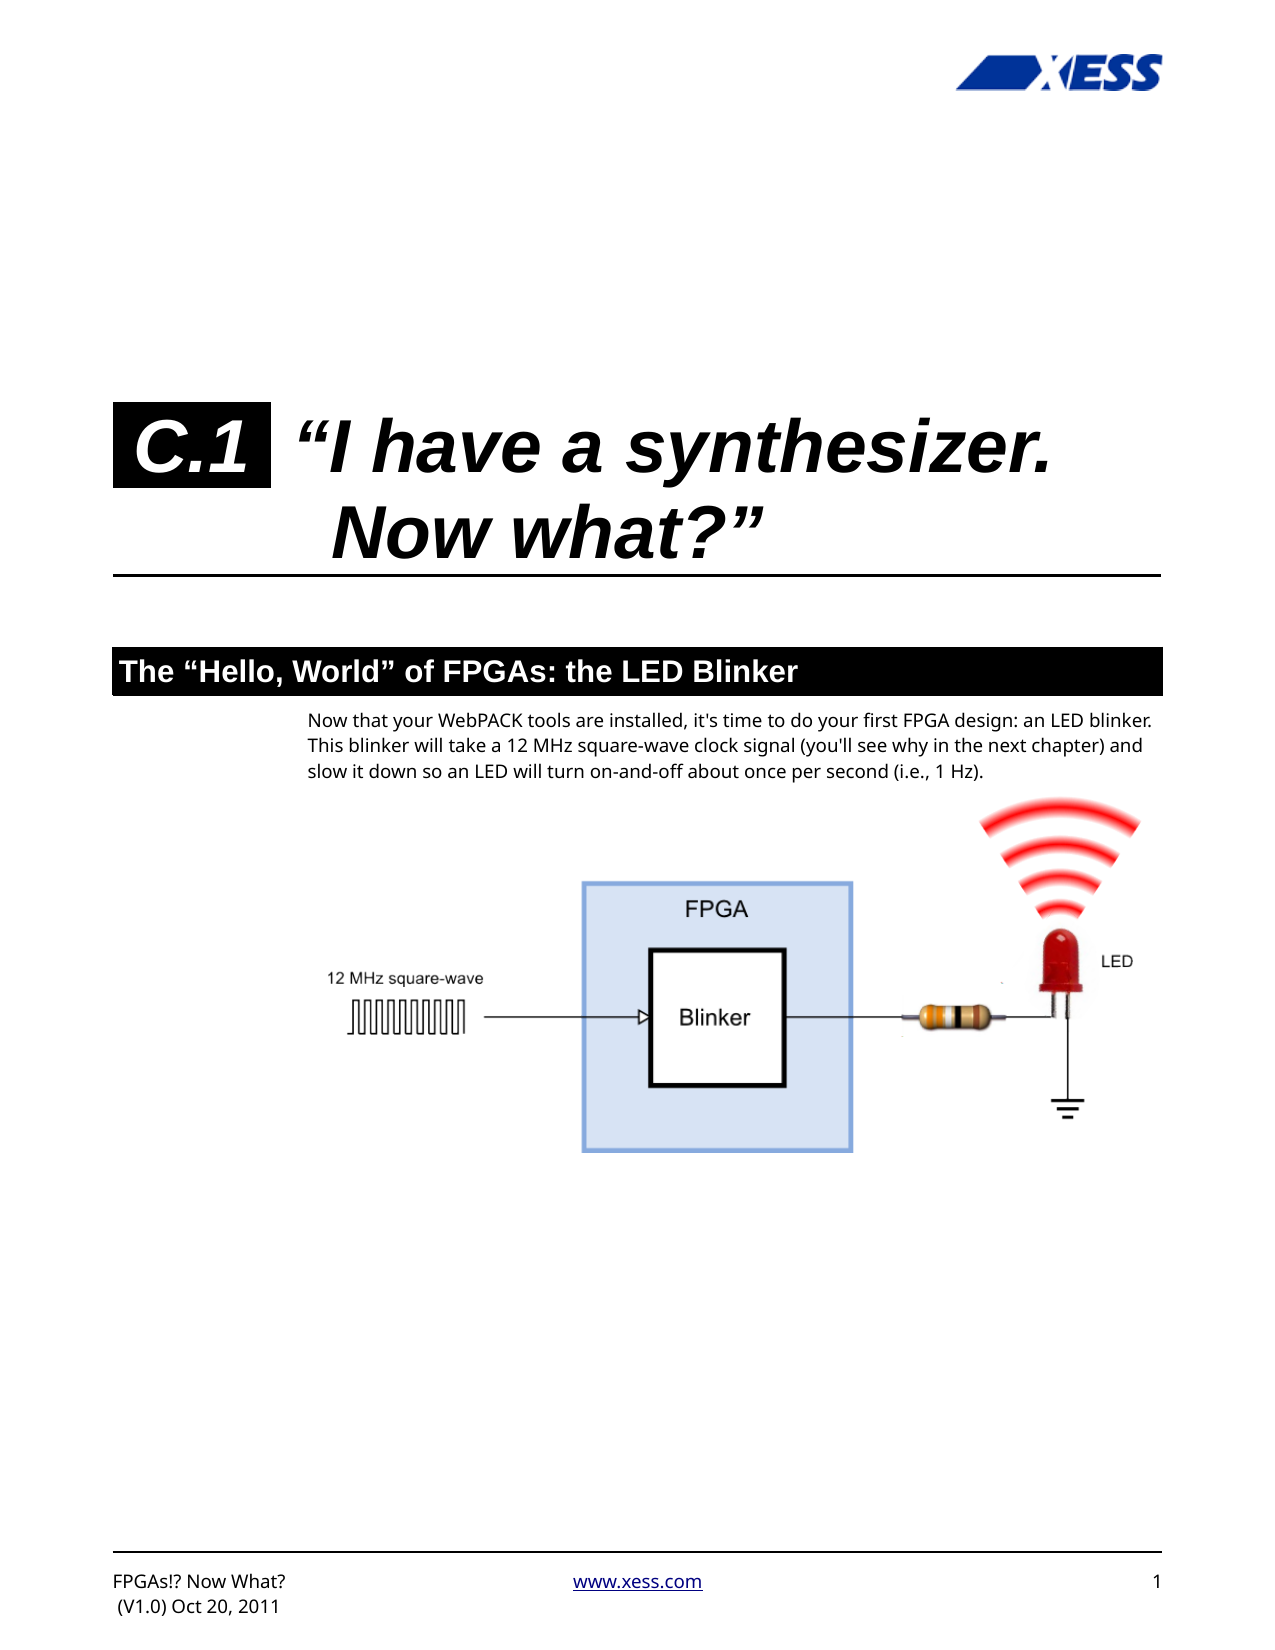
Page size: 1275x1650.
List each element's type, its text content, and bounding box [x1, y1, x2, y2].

picture [328, 796, 1142, 1153]
subtitle “I have a synthesizer. Now what?” [112, 402, 1161, 577]
subtitle The “Hello, World” of FPGAs: the LED Blinker [114, 648, 1162, 695]
picture [955, 54, 1163, 91]
text Now that your WebPACK tools are installed, it's time to do your first FPGA design: an LED blinker. This blinker will take a 12 MHz square-wave clock signal (you'll see why in the next chapter) and slow it down so an LED will turn on-and-off about once per second (i.e., 1 Hz). [307, 707, 1162, 784]
